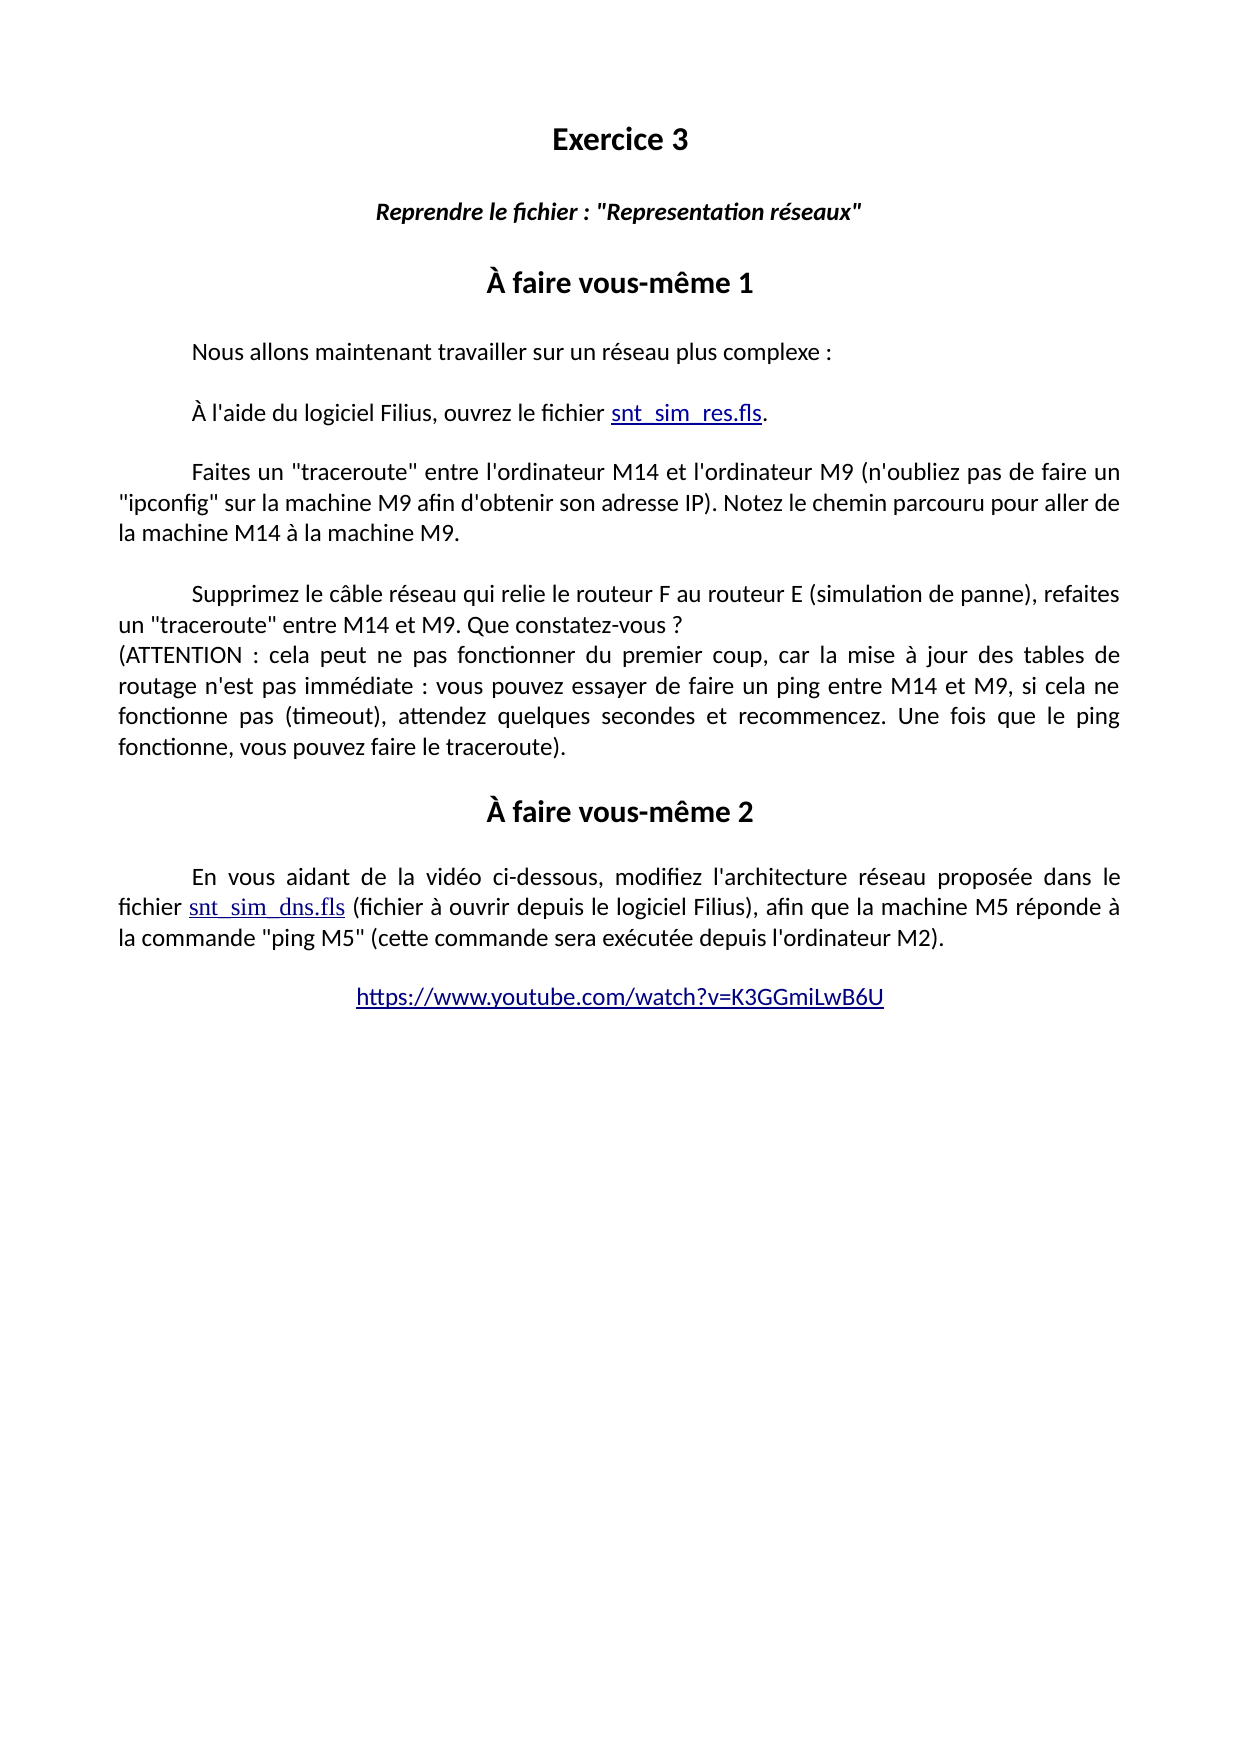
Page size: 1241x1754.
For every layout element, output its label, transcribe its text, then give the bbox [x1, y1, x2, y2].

subtitle À faire vous-même 2 [118, 792, 1122, 830]
text (ATTENTION : cela peut ne pas fonctionner du premier coup, car la mise à jour des tables de routage n'est pas immédiate : vous pouvez essayer de faire un ping entre M14 et M9, si cela ne fonctionne pas (timeout), attendez quelques secondes et recommencez. Une fois que le ping fonctionne, vous pouvez faire le traceroute). [118, 639, 1122, 761]
text https://www.youtube.com/watch?v=K3GGmiLwB6U [118, 981, 1122, 1011]
text Reprendre le fichier : "Representation réseaux" [118, 196, 1122, 227]
text En vous aidant de la vidéo ci-dessous, modifiez l'architecture réseau proposée dans le fichier snt_sim_dns.fls (fichier à ouvrir depuis le logiciel Filius), afin que la machine M5 réponde à la commande "ping M5" (cette commande sera exécutée depuis l'ordinateur M2). [118, 861, 1122, 952]
text À l'aide du logiciel Filius, ouvrez le fichier snt_sim_res.fls. [118, 397, 1122, 427]
text Nous allons maintenant travailler sur un réseau plus complexe : [118, 336, 1122, 366]
text Faites un "traceroute" entre l'ordinateur M14 et l'ordinateur M9 (n'oubliez pas de faire un "ipconfig" sur la machine M9 afin d'obtenir son adresse IP). Notez le chemin parcouru pour aller de la machine M14 à la machine M9. [118, 456, 1122, 548]
subtitle Exercice 3 [118, 118, 1122, 159]
text Supprimez le câble réseau qui relie le routeur F au routeur E (simulation de panne), refaites un "traceroute" entre M14 et M9. Que constatez-vous ? [118, 578, 1122, 639]
subtitle À faire vous-même 1 [118, 263, 1122, 302]
